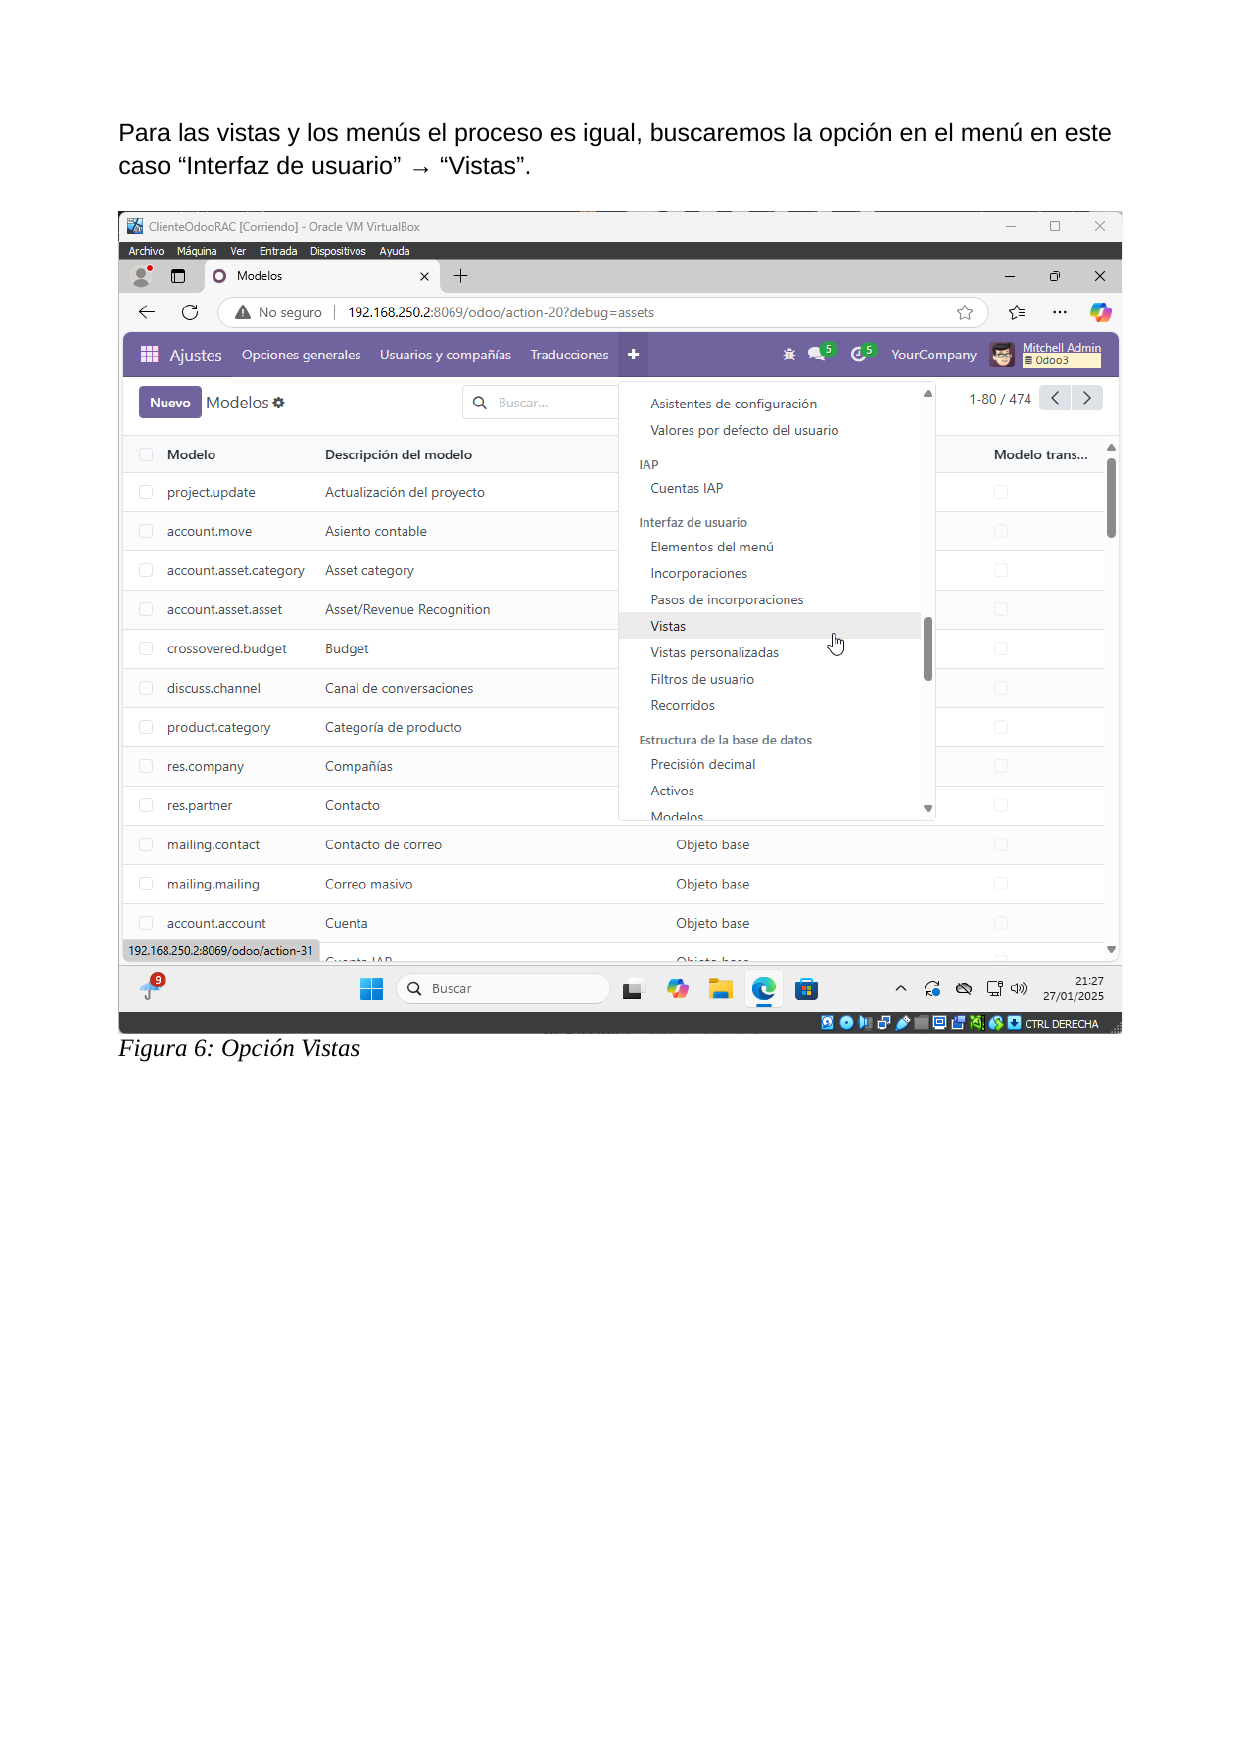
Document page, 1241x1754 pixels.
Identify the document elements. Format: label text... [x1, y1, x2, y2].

text Para las vistas y los menús el proceso es igual, buscaremos la opción en el menú en este caso “Interfaz de usuario” → “Vistas”. [118, 118, 1122, 180]
picture [118, 211, 1123, 1034]
text Figura 6: Opción Vistas [118, 1034, 1122, 1062]
